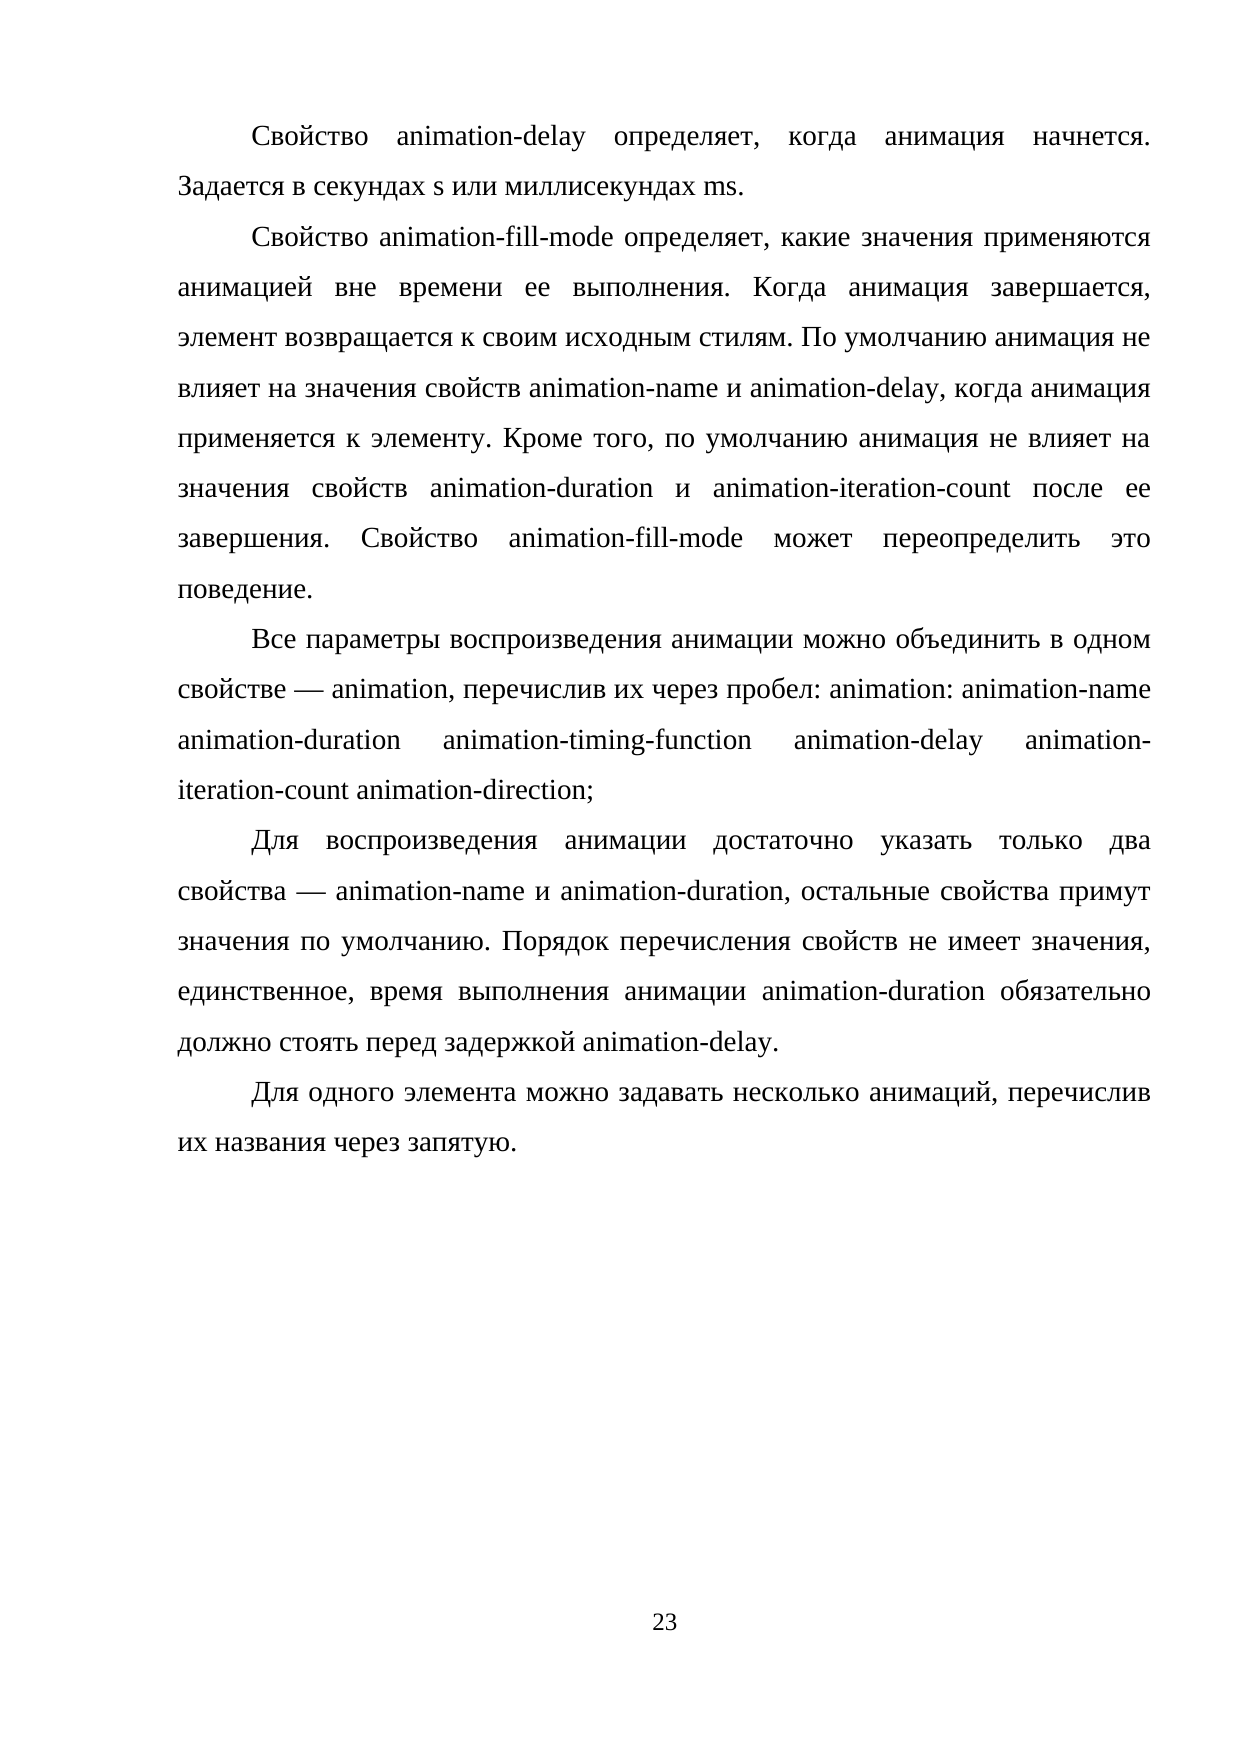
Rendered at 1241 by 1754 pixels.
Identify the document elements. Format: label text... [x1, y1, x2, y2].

text Свойство animation-delay определяет, когда анимация начнется. Задается в секундах s или миллисекундах ms. [177, 118, 1152, 202]
text Для одного элемента можно задавать несколько анимаций, перечислив их названия через запятую. [177, 1074, 1152, 1158]
text Все параметры воспроизведения анимации можно объединить в одном свойстве — animation, перечислив их через пробел: animation: animation-name animation-duration animation-timing-function animation-delay animation-iteration-count animation-direction; [177, 621, 1152, 806]
text Для воспроизведения анимации достаточно указать только два свойства — animation-name и animation-duration, остальные свойства примут значения по умолчанию. Порядок перечисления свойств не имеет значения, единственное, время выполнения анимации animation-duration обязательно должно стоять перед задержкой animation-delay. [177, 822, 1152, 1057]
text Свойство animation-fill-mode определяет, какие значения применяются анимацией вне времени ее выполнения. Когда анимация завершается, элемент возвращается к своим исходным стилям. По умолчанию анимация не влияет на значения свойств animation-name и animation-delay, когда анимация применяется к элементу. Кроме того, по умолчанию анимация не влияет на значения свойств animation-duration и animation-iteration-count после ее завершения. Свойство animation-fill-mode может переопределить это поведение. [177, 219, 1152, 604]
